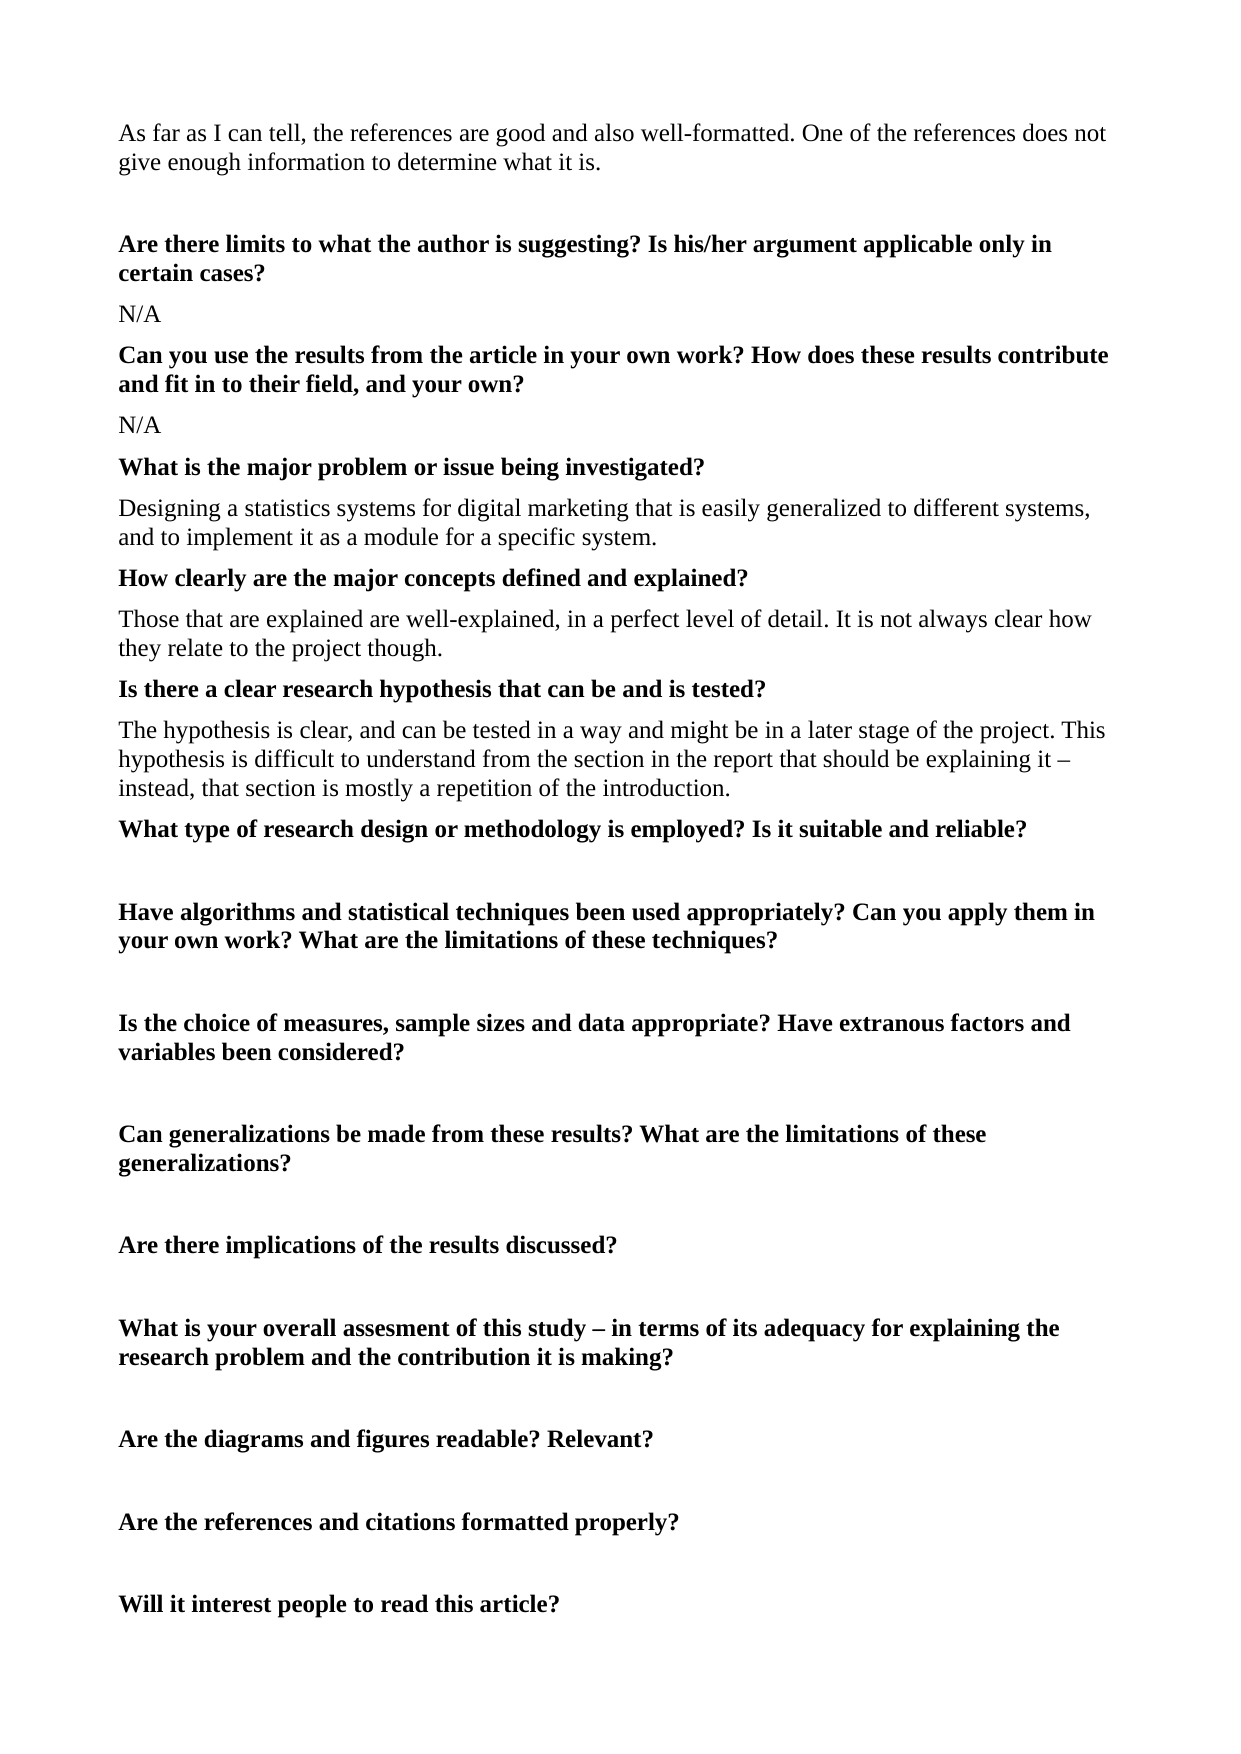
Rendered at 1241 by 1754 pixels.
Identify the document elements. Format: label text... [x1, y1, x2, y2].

text Are the diagrams and figures readable? Relevant? [118, 1424, 1122, 1453]
text N/A [118, 411, 1122, 439]
text Are there implications of the results discussed? [118, 1231, 1122, 1259]
text Are there limits to what the author is suggesting? Is his/her argument applicable only in certain cases? [118, 229, 1122, 287]
text Can generalizations be made from these results? What are the limitations of these generalizations? [118, 1119, 1122, 1177]
text Those that are explained are well-explained, in a perfect level of detail. It is not always clear how they relate to the project though. [118, 604, 1122, 662]
text Can you use the results from the article in your own work? How does these results contribute and fit in to their field, and your own? [118, 341, 1122, 398]
text What is the major problem or issue being investigated? [118, 452, 1122, 481]
text The hypothesis is clear, and can be tested in a way and might be in a later stage of the project. This hypothesis is difficult to understand from the section in the report that should be explaining it – instead, that section is mostly a repetition of the introduction. [118, 716, 1122, 802]
text Is there a clear research hypothesis that can be and is tested? [118, 674, 1122, 703]
text How clearly are the major concepts defined and explained? [118, 563, 1122, 592]
text Will it interest people to read this article? [118, 1589, 1122, 1618]
text Have algorithms and statistical techniques been used appropriately? Can you apply them in your own work? What are the limitations of these techniques? [118, 897, 1122, 954]
text N/A [118, 299, 1122, 328]
text As far as I can tell, the references are good and also well-formatted. One of the references does not give enough information to determine what it is. [118, 118, 1122, 176]
text What is your overall assesment of this study – in terms of its adequacy for explaining the research problem and the contribution it is making? [118, 1313, 1122, 1371]
text What type of research design or methodology is employed? Is it suitable and reliable? [118, 814, 1122, 843]
text Is the choice of measures, sample sizes and data appropriate? Have extranous factors and variables been considered? [118, 1008, 1122, 1066]
text Are the references and citations formatted properly? [118, 1507, 1122, 1536]
text Designing a statistics systems for digital marketing that is easily generalized to different systems, and to implement it as a module for a specific system. [118, 493, 1122, 551]
